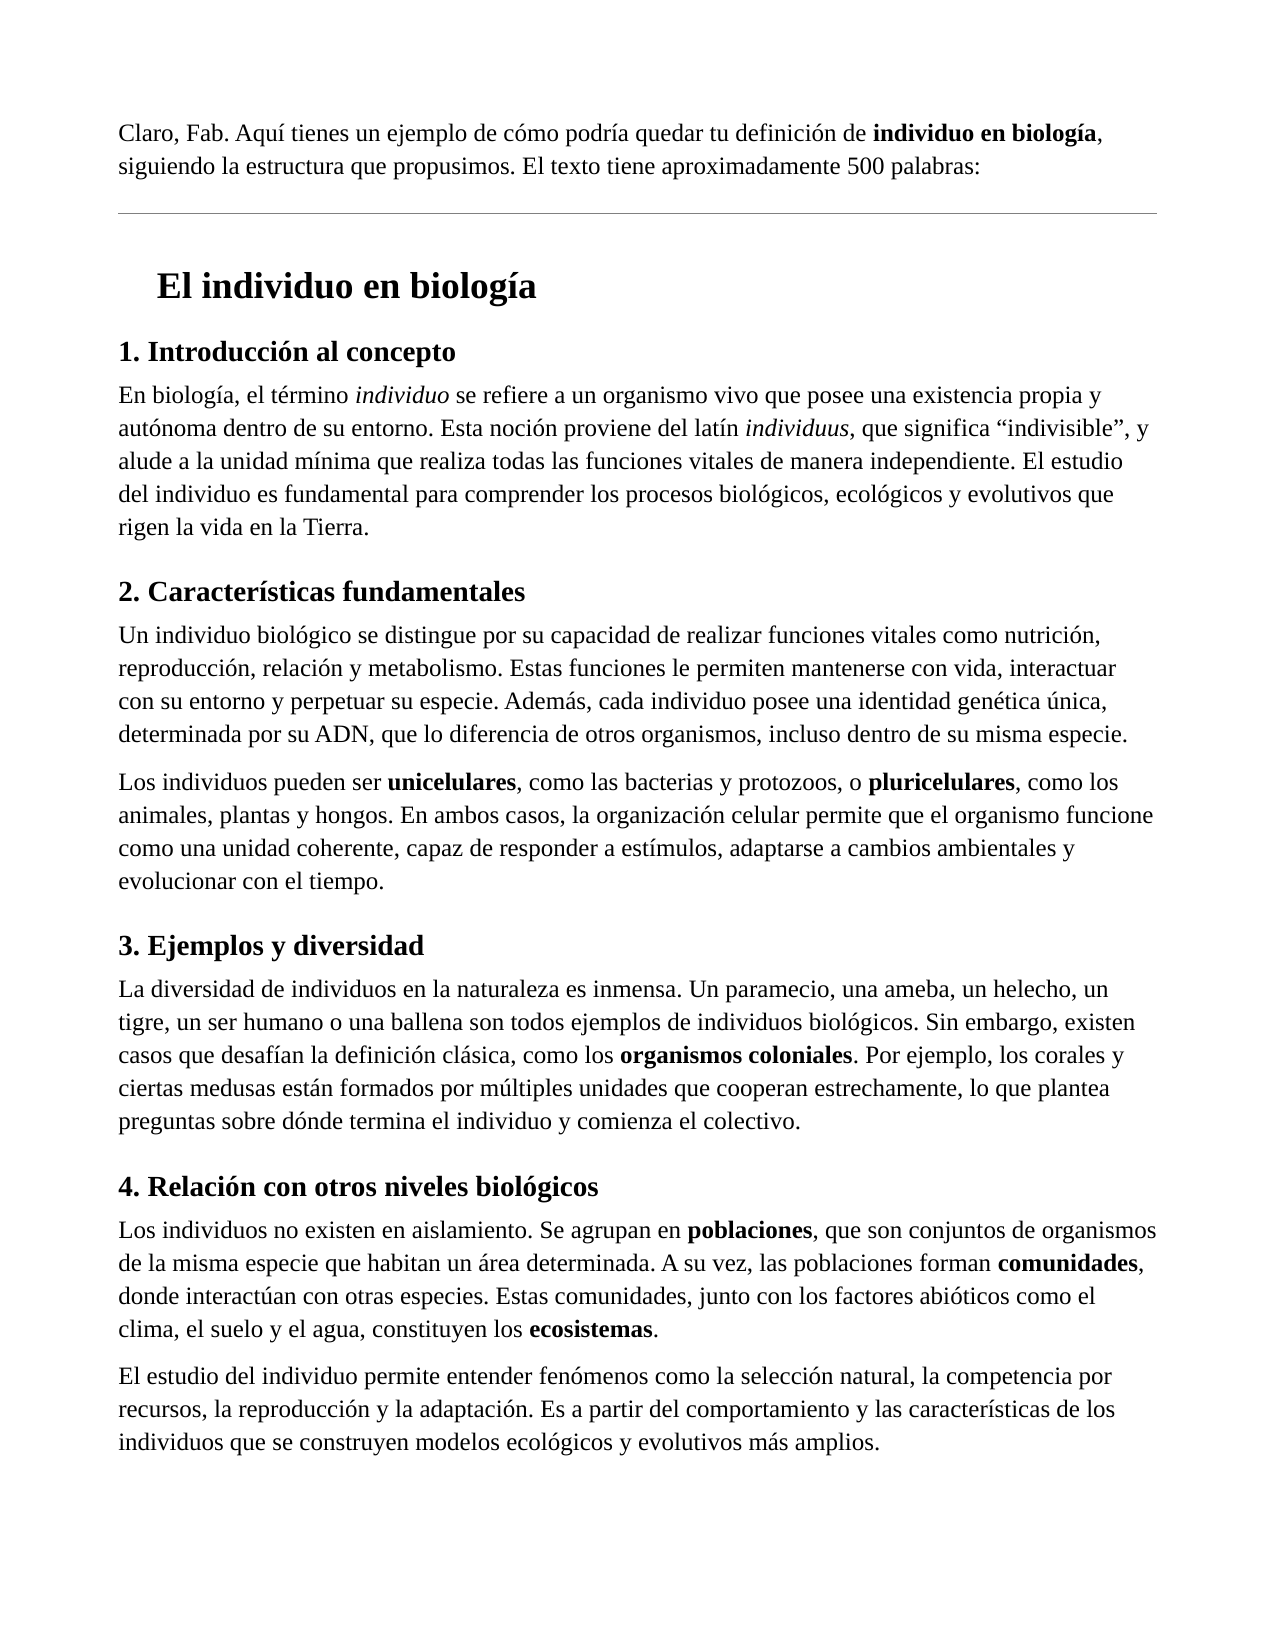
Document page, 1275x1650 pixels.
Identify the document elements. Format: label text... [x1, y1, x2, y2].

text Los individuos pueden ser unicelulares, como las bacterias y protozoos, o pluricelulares, como los animales, plantas y hongos. En ambos casos, la organización celular permite que el organismo funcione como una unidad coherente, capaz de responder a estímulos, adaptarse a cambios ambientales y evolucionar con el tiempo. [118, 767, 1157, 895]
text En biología, el término individuo se refiere a un organismo vivo que posee una existencia propia y autónoma dentro de su entorno. Esta noción proviene del latín individuus, que significa “indivisible”, y alude a la unidad mínima que realiza todas las funciones vitales de manera independiente. El estudio del individuo es fundamental para comprender los procesos biológicos, ecológicos y evolutivos que rigen la vida en la Tierra. [118, 380, 1157, 541]
text Un individuo biológico se distingue por su capacidad de realizar funciones vitales como nutrición, reproducción, relación y metabolismo. Estas funciones le permiten mantenerse con vida, interactuar con su entorno y perpetuar su especie. Además, cada individuo posee una identidad genética única, determinada por su ADN, que lo diferencia de otros organismos, incluso dentro de su misma especie. [118, 620, 1157, 748]
subtitle 2. Características fundamentales [118, 574, 1157, 608]
text Los individuos no existen en aislamiento. Se agrupan en poblaciones, que son conjuntos de organismos de la misma especie que habitan un área determinada. A su vez, las poblaciones forman comunidades, donde interactúan con otras especies. Estas comunidades, junto con los factores abióticos como el clima, el suelo y el agua, constituyen los ecosistemas. [118, 1215, 1157, 1342]
text El estudio del individuo permite entender fenómenos como la selección natural, la competencia por recursos, la reproducción y la adaptación. Es a partir del comportamiento y las características de los individuos que se construyen modelos ecológicos y evolutivos más amplios. [118, 1361, 1157, 1456]
subtitle 1. Introducción al concepto [118, 334, 1157, 368]
text Claro, Fab. Aquí tienes un ejemplo de cómo podría quedar tu definición de individuo en biología, siguiendo la estructura que propusimos. El texto tiene aproximadamente 500 palabras: [118, 118, 1157, 180]
subtitle 3. Ejemplos y diversidad [118, 928, 1157, 962]
text La diversidad de individuos en la naturaleza es inmensa. Un paramecio, una ameba, un helecho, un tigre, un ser humano o una ballena son todos ejemplos de individuos biológicos. Sin embargo, existen casos que desafían la definición clásica, como los organismos coloniales. Por ejemplo, los corales y ciertas medusas están formados por múltiples unidades que cooperan estrechamente, lo que plantea preguntas sobre dónde termina el individuo y comienza el colectivo. [118, 974, 1157, 1135]
subtitle 🧬 El individuo en biología [118, 264, 1157, 307]
subtitle 4. Relación con otros niveles biológicos [118, 1169, 1157, 1202]
